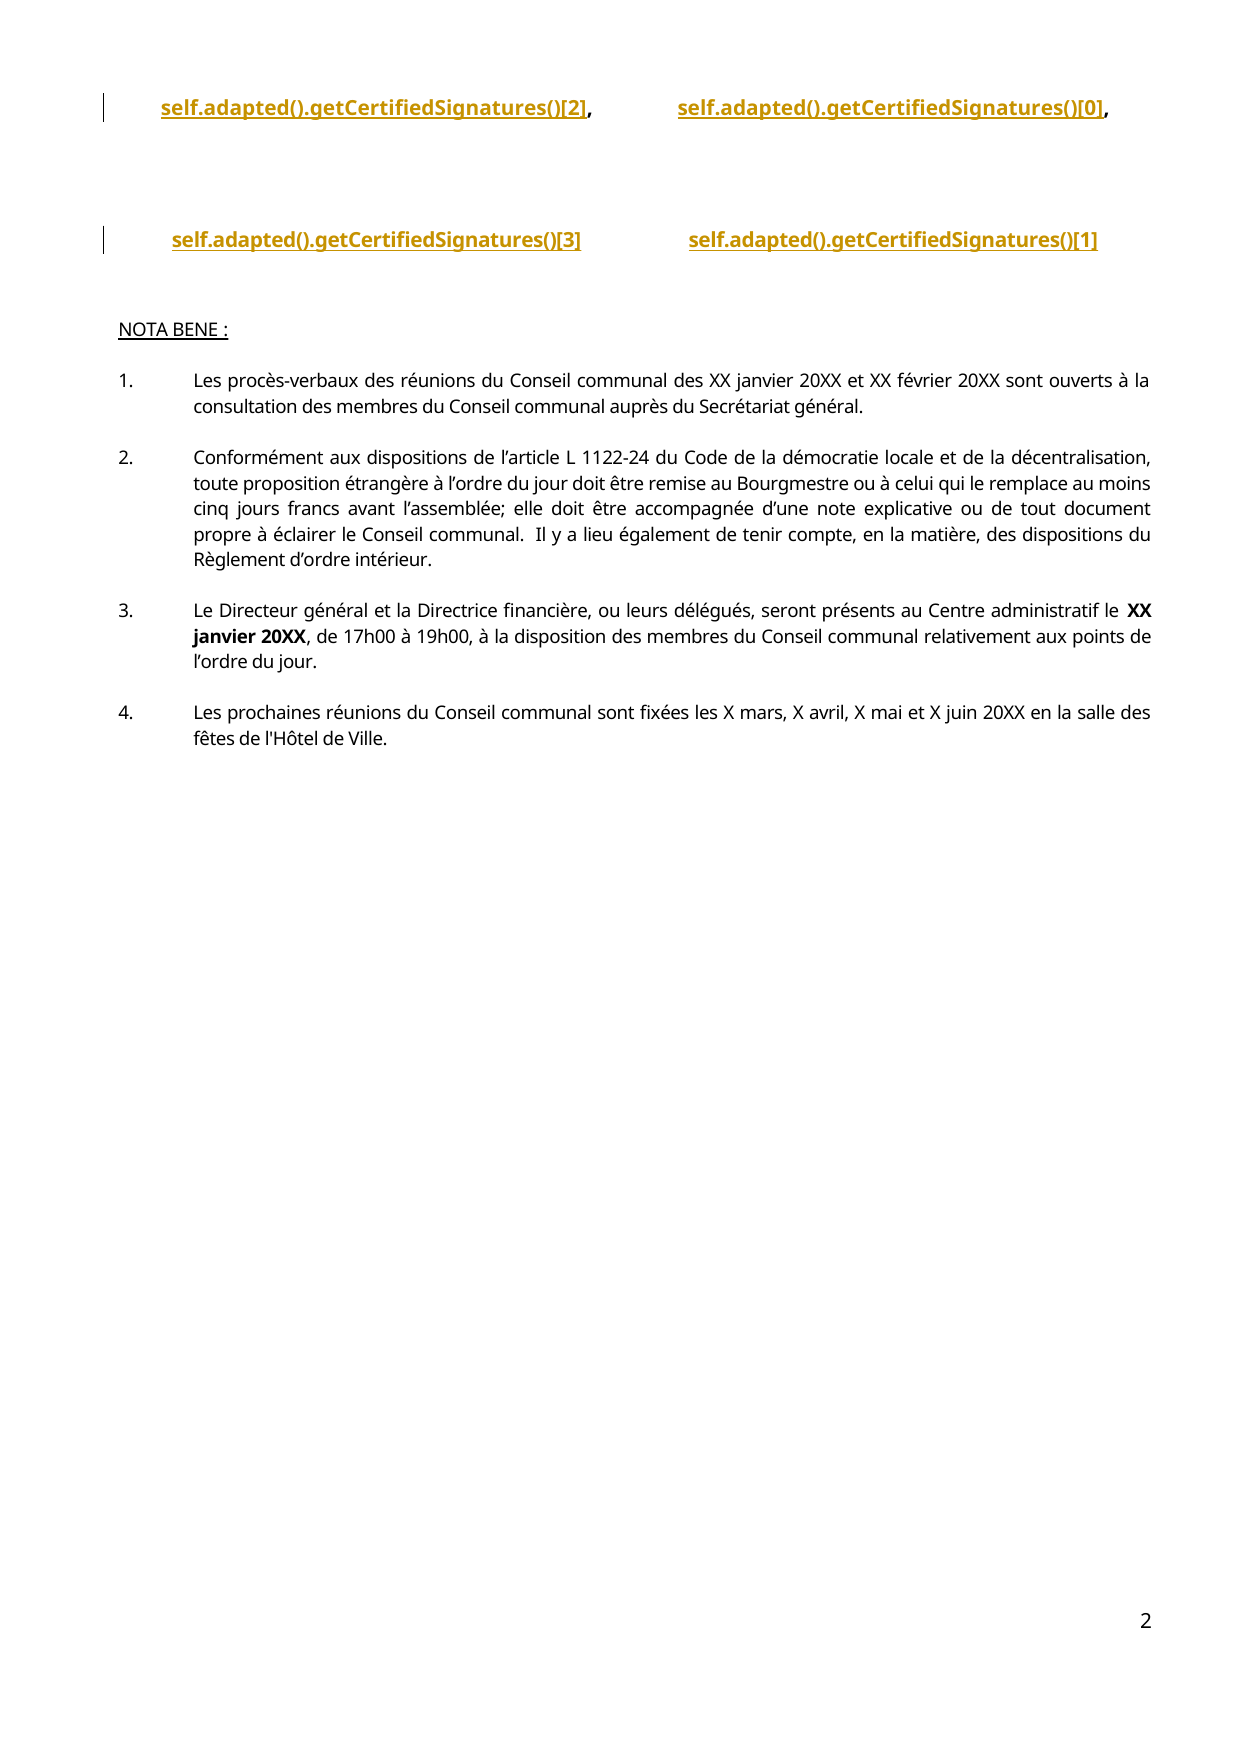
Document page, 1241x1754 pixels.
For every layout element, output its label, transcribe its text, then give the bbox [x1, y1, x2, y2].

text 2. Conformément aux dispositions de l’article L 1122-24 du Code de la démocratie locale et de la décentralisation, toute proposition étrangère à l’ordre du jour doit être remise au Bourgmestre ou à celui qui le remplace au moins cinq jours francs avant l’assemblée; elle doit être accompagnée d’une note explicative ou de tout document propre à éclairer le Conseil communal. Il y a lieu également de tenir compte, en la matière, des dispositions du Règlement d’ordre intérieur. [118, 444, 1152, 572]
text NOTA BENE : [118, 317, 1152, 342]
table_header self.adapted().getCertifiedSignatures()[0], [635, 88, 1152, 152]
table_cell [118, 152, 635, 220]
table_cell self.adapted().getCertifiedSignatures()[1] [635, 220, 1152, 260]
text 3. Le Directeur général et la Directrice financière, ou leurs délégués, seront présents au Centre administratif le XX janvier 20XX, de 17h00 à 19h00, à la disposition des membres du Conseil communal relativement aux points de l’ordre du jour. [118, 597, 1152, 674]
text 1. Les procès-verbaux des réunions du Conseil communal des XX janvier 20XX et XX février 20XX sont ouverts à la consultation des membres du Conseil communal auprès du Secrétariat général. [118, 368, 1152, 419]
table_cell [635, 152, 1152, 220]
text 4. Les prochaines réunions du Conseil communal sont fixées les X mars, X avril, X mai et X juin 20XX en la salle des fêtes de l'Hôtel de Ville. [118, 699, 1152, 751]
table_cell self.adapted().getCertifiedSignatures()[3] [118, 220, 635, 260]
table_header self.adapted().getCertifiedSignatures()[2], [118, 88, 635, 152]
